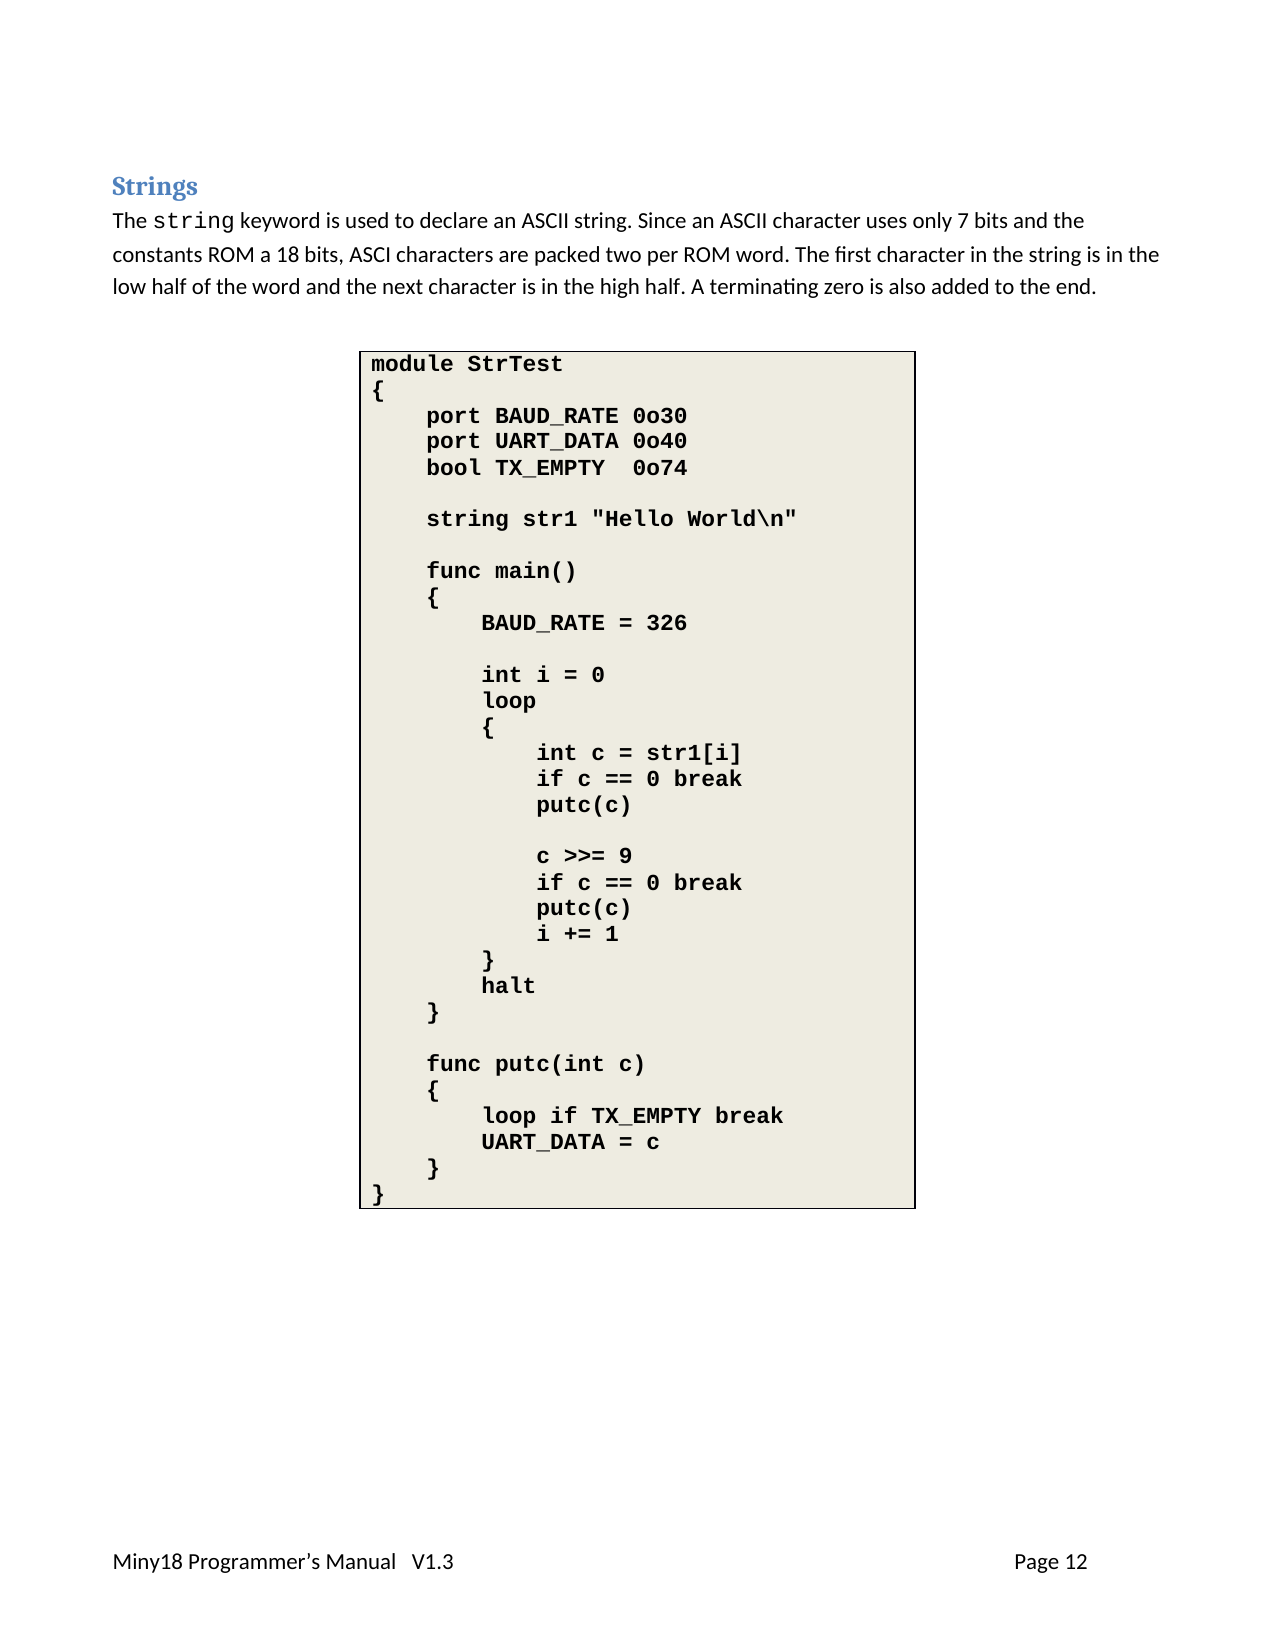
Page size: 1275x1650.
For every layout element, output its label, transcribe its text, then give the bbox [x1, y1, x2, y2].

table_header module StrTest { port BAUD_RATE 0o30 port UART_DATA 0o40 bool TX_EMPTY 0o74 string str1 "Hello World\n" func main() { BAUD_RATE = 326 int i = 0 loop { int c = str1[i] if c == 0 break putc(c) c >>= 9 if c == 0 break putc(c) i += 1 } halt } func putc(int c) { loop if TX_EMPTY break UART_DATA = c } } [361, 352, 914, 1208]
subtitle Strings [112, 171, 1162, 202]
text The string keyword is used to declare an ASCII string. Since an ASCII character uses only 7 bits and the constants ROM a 18 bits, ASCI characters are packed two per ROM word. The first character in the string is in the low half of the word and the next character is in the high half. A terminating zero is also added to the end. [112, 207, 1162, 300]
